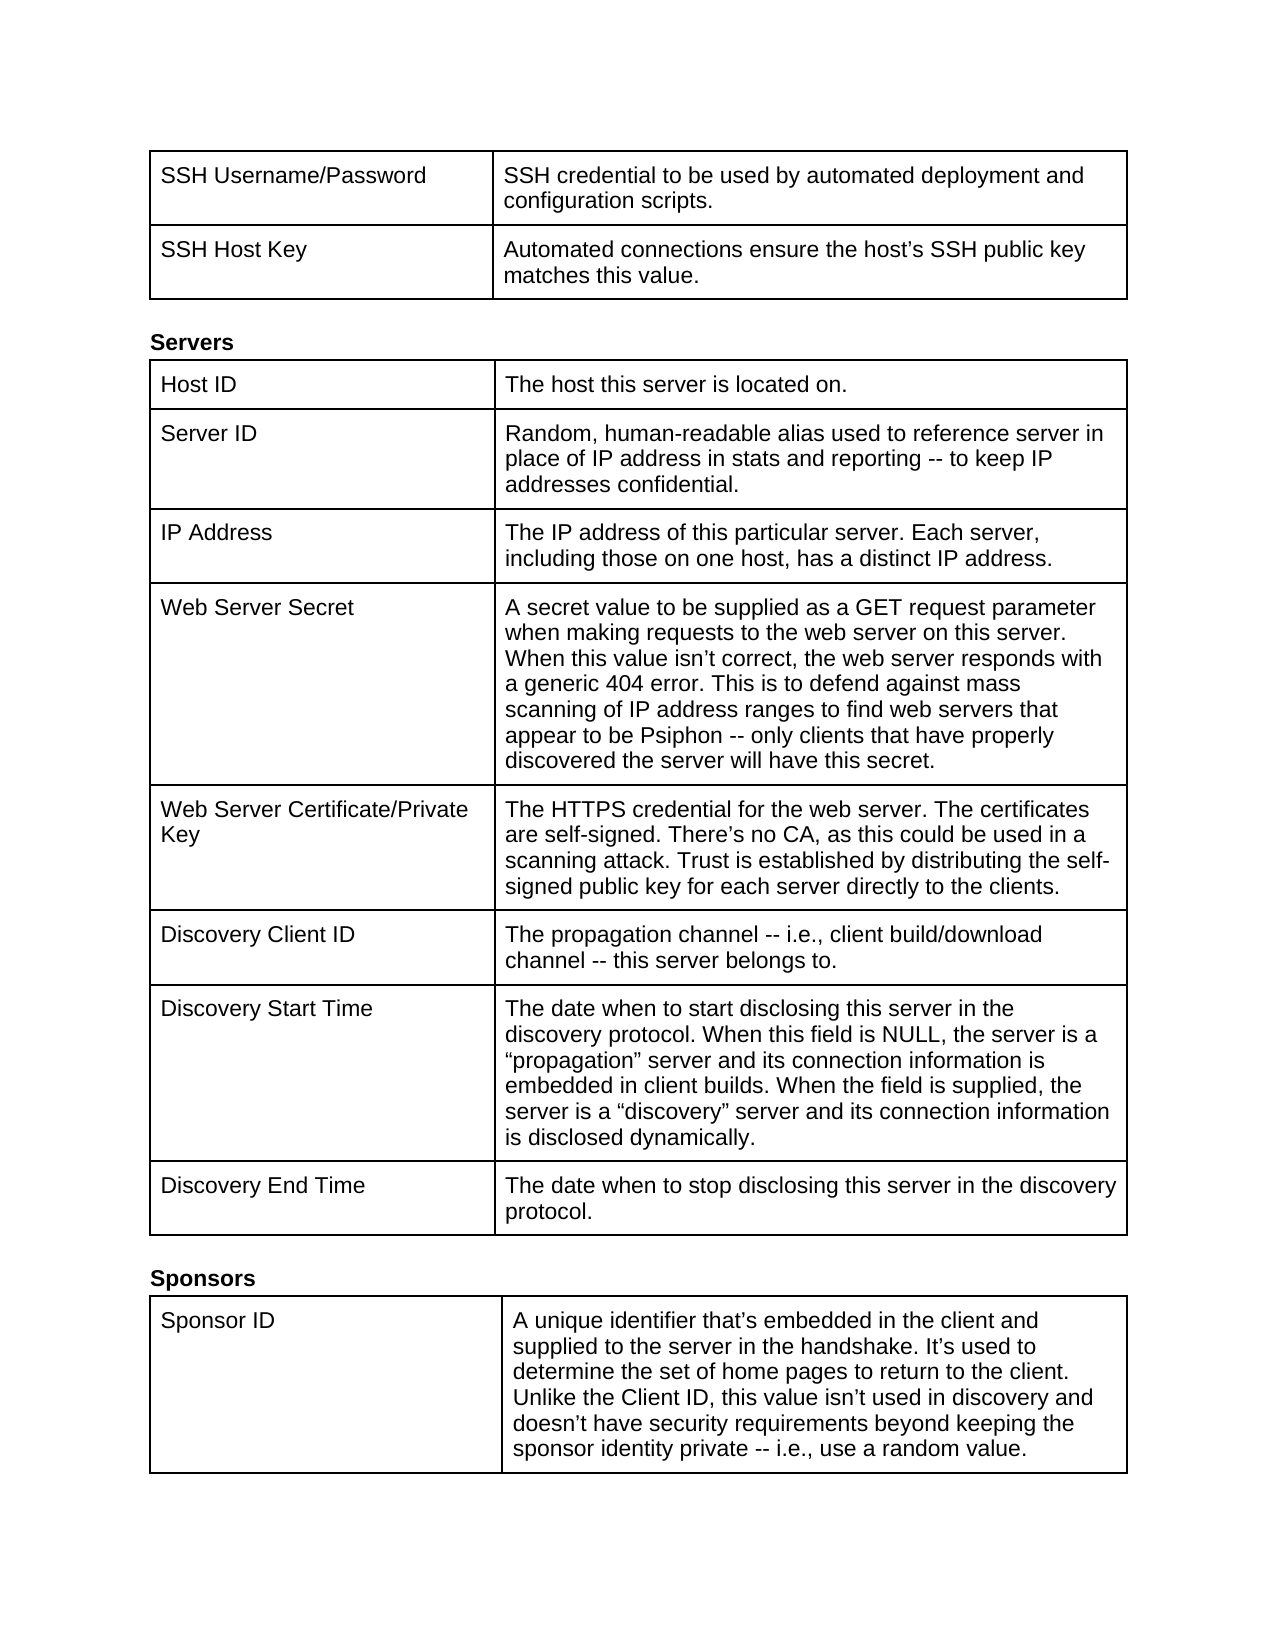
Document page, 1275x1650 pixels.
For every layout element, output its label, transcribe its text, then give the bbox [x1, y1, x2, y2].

table_header A unique identifier that’s embedded in the client and supplied to the server in the handshake. It’s used to determine the set of home pages to return to the client. Unlike the Client ID, this value isn’t used in discovery and doesn’t have security requirements beyond keeping the sponsor identity private -- i.e., use a random value. [503, 1297, 1126, 1472]
table_cell Discovery End Time [151, 1162, 494, 1234]
table_header Host ID [151, 361, 494, 408]
table_header The host this server is located on. [496, 361, 1126, 408]
table_cell Discovery Start Time [151, 986, 494, 1160]
table_cell The propagation channel -- i.e., client build/download channel -- this server belongs to. [496, 911, 1126, 983]
table_cell Automated connections ensure the host’s SSH public key matches this value. [494, 226, 1126, 298]
table_cell The date when to stop disclosing this server in the discovery protocol. [496, 1162, 1126, 1234]
text Servers [150, 330, 1125, 355]
table_cell Web Server Secret [151, 584, 494, 784]
table_cell The HTTPS credential for the web server. The certificates are self-signed. There’s no CA, as this could be used in a scanning attack. Trust is established by distributing the self-signed public key for each server directly to the clients. [496, 786, 1126, 909]
text Sponsors [150, 1266, 1125, 1291]
table_cell A secret value to be supplied as a GET request parameter when making requests to the web server on this server. When this value isn’t correct, the web server responds with a generic 404 error. This is to defend against mass scanning of IP address ranges to find web servers that appear to be Psiphon -- only clients that have properly discovered the server will have this secret. [496, 584, 1126, 784]
table_cell The IP address of this particular server. Each server, including those on one host, has a distinct IP address. [496, 510, 1126, 582]
table_cell Server ID [151, 410, 494, 507]
table_cell SSH credential to be used by automated deployment and configuration scripts. [494, 152, 1126, 224]
table_header Sponsor ID [151, 1297, 501, 1472]
table_cell SSH Host Key [151, 226, 492, 298]
table_cell SSH Username/Password [151, 152, 492, 224]
table_cell IP Address [151, 510, 494, 582]
table_cell Random, human-readable alias used to reference server in place of IP address in stats and reporting -- to keep IP addresses confidential. [496, 410, 1126, 507]
table_cell Web Server Certificate/Private Key [151, 786, 494, 909]
table_cell The date when to start disclosing this server in the discovery protocol. When this field is NULL, the server is a “propagation” server and its connection information is embedded in client builds. When the field is supplied, the server is a “discovery” server and its connection information is disclosed dynamically. [496, 986, 1126, 1160]
table_cell Discovery Client ID [151, 911, 494, 983]
